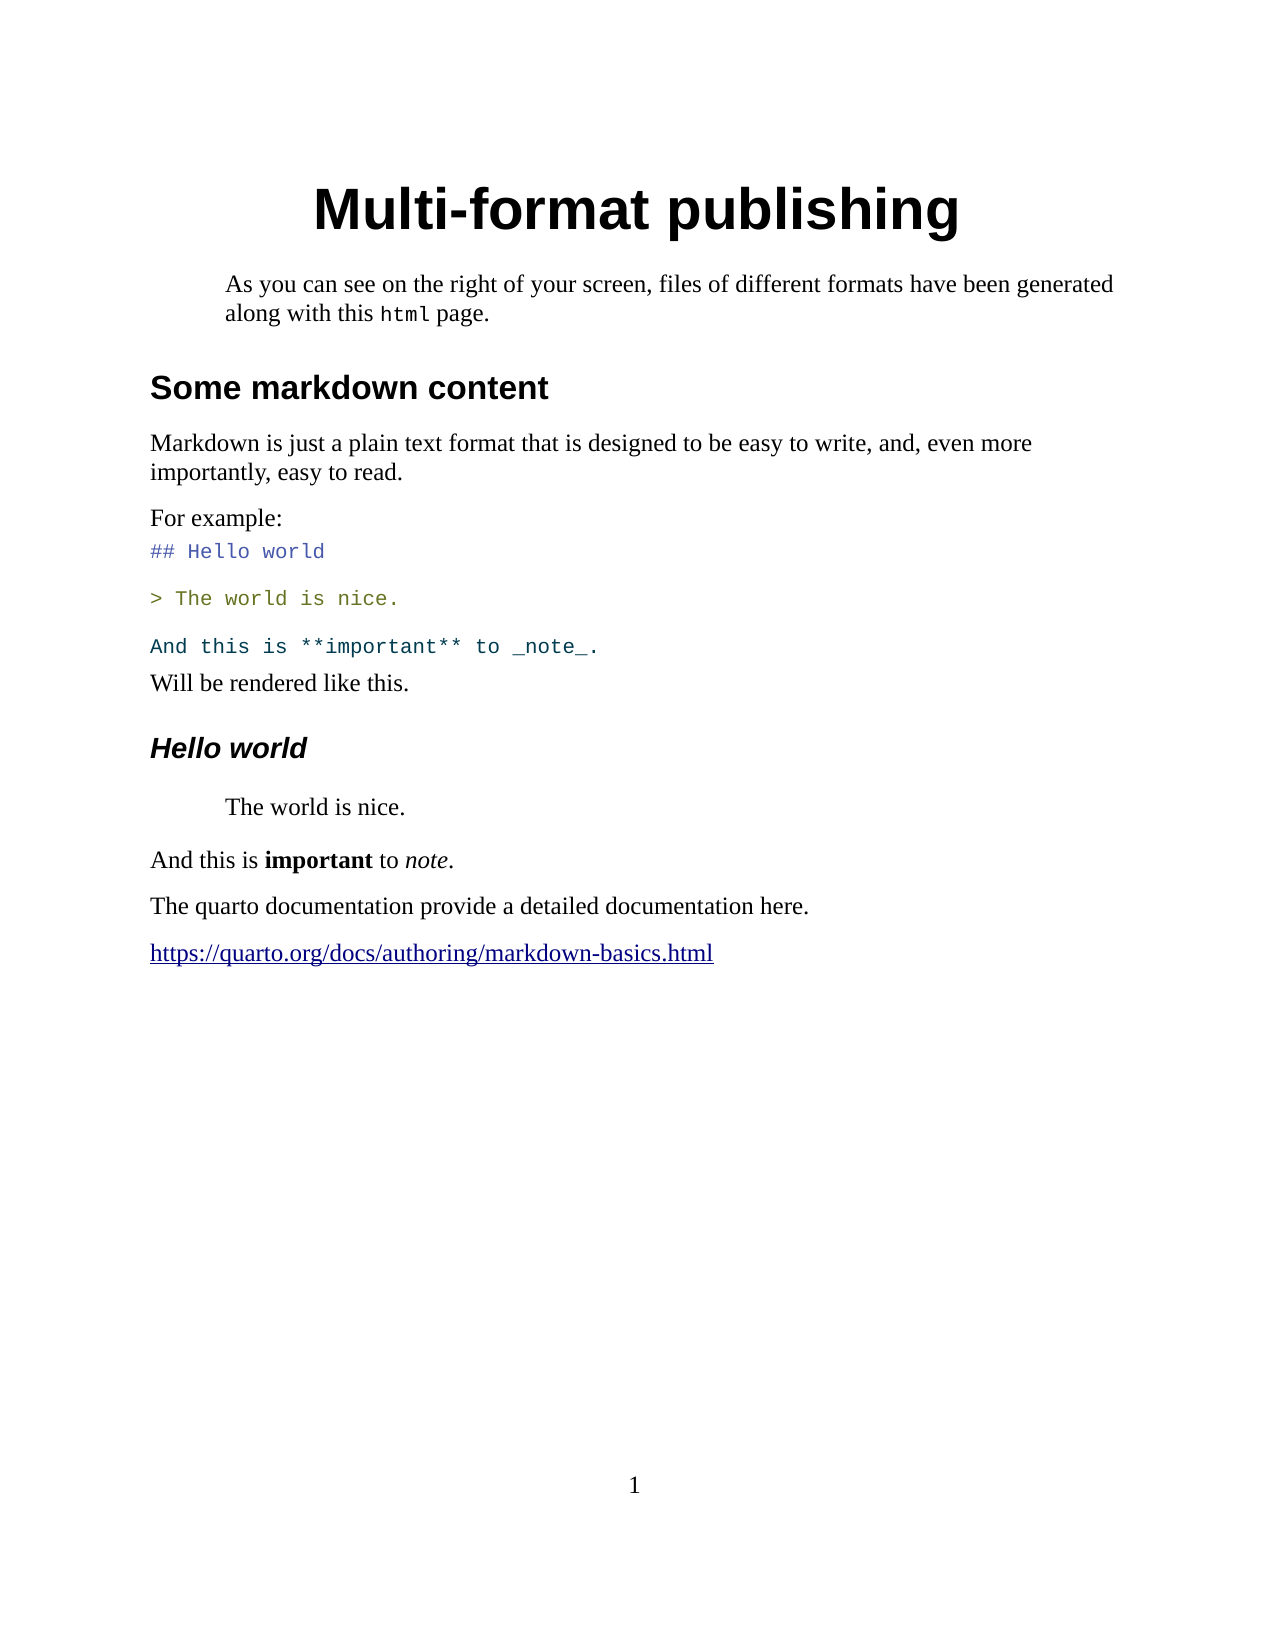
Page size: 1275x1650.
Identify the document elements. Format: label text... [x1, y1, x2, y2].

text The world is nice. [225, 792, 1125, 821]
text https://quarto.org/docs/authoring/markdown-basics.html [150, 938, 1125, 967]
text As you can see on the right of your screen, files of different formats have been generated along with this html page. [225, 269, 1125, 328]
text And this is important to note. [150, 845, 1125, 873]
subtitle Some markdown content [150, 368, 1125, 407]
text > The world is nice. [150, 588, 1125, 612]
text For example: [150, 503, 1125, 532]
title Multi-format publishing [150, 175, 1125, 242]
subtitle Hello world [150, 731, 1125, 764]
text Will be rendered like this. [150, 668, 1125, 697]
text Markdown is just a plain text format that is designed to be easy to write, and, even more importantly, easy to read. [150, 428, 1125, 486]
text ## Hello world [150, 541, 1125, 565]
text The quarto documentation provide a detailed documentation here. [150, 891, 1125, 920]
text And this is **important** to _note_. [150, 636, 1125, 659]
